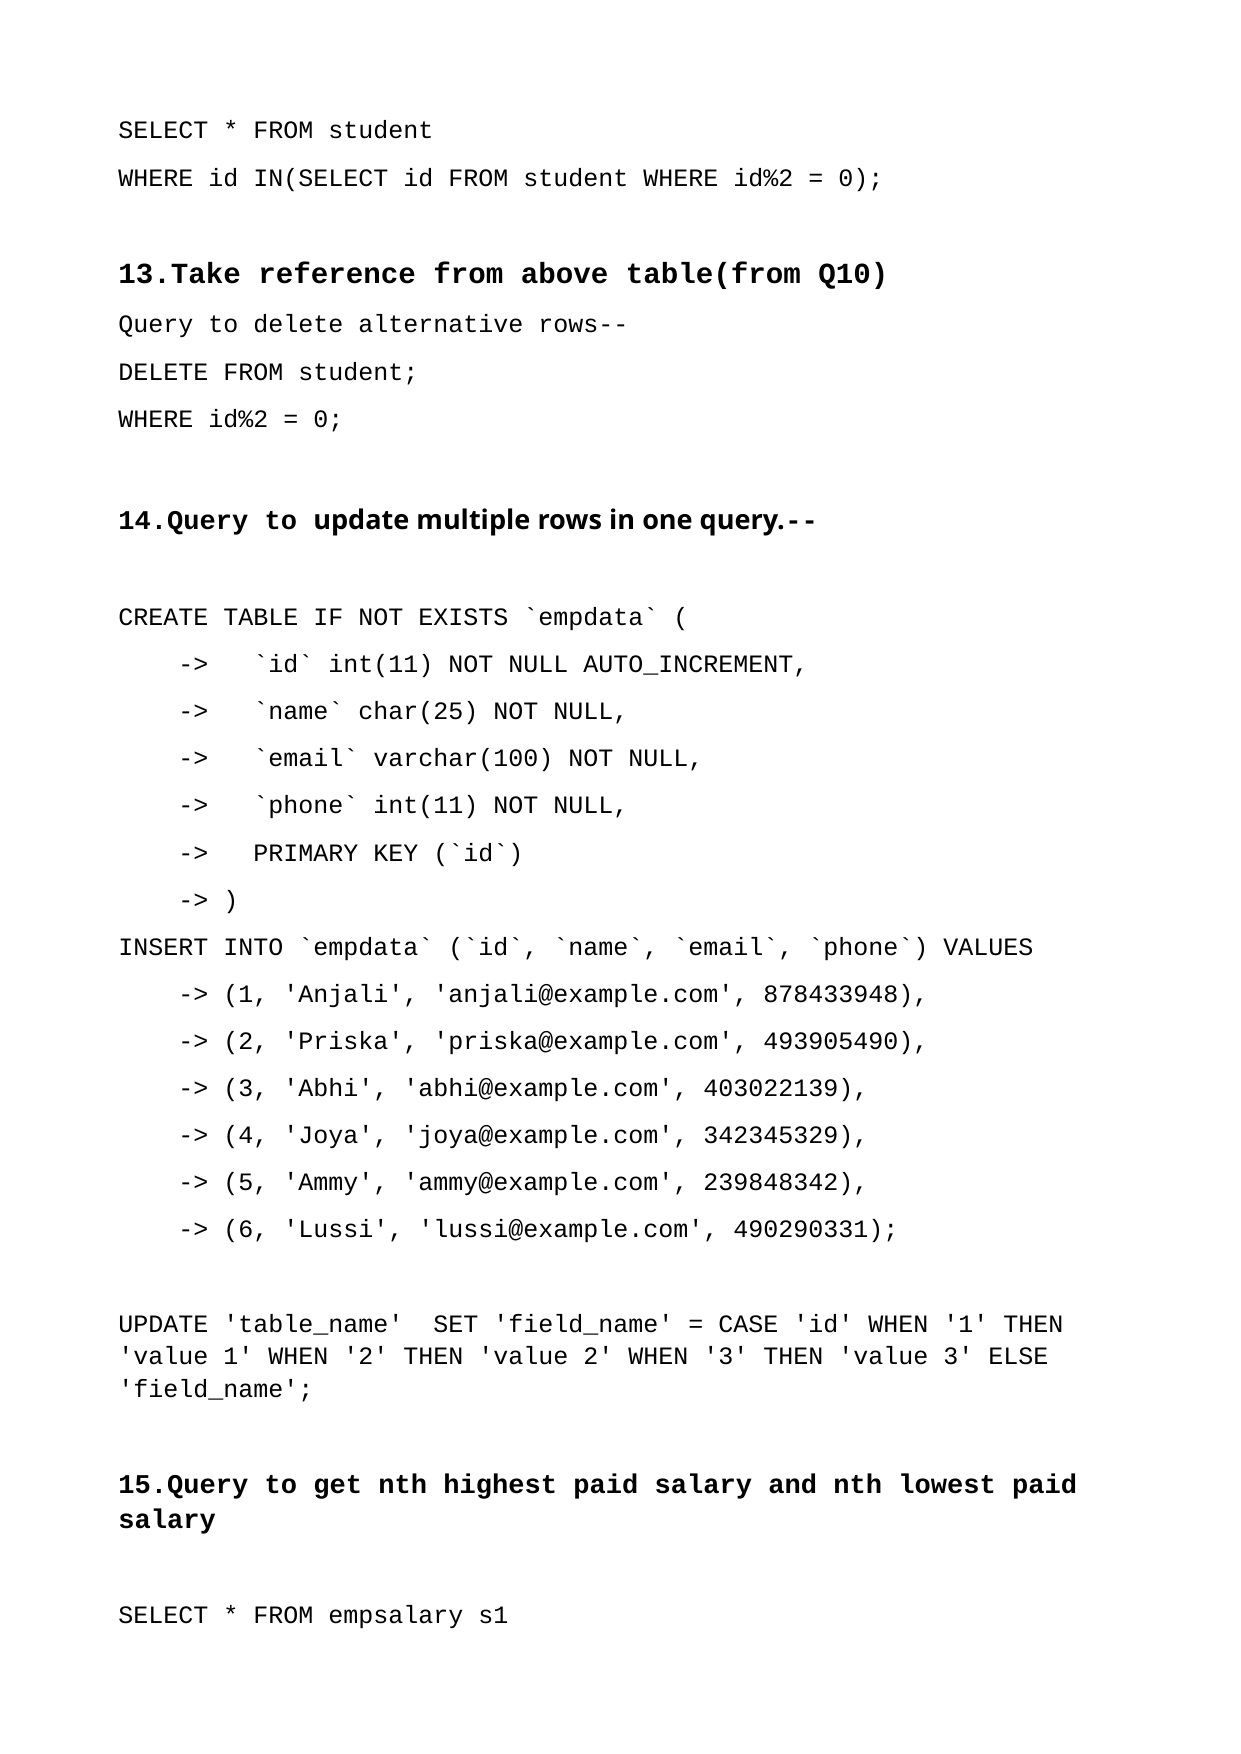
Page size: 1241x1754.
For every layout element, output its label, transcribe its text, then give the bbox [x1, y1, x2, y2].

text -> (2, 'Priska', 'priska@example.com', 493905490), [118, 1028, 1122, 1057]
text Query to delete alternative rows-- [118, 312, 1122, 340]
text -> `id` int(11) NOT NULL AUTO_INCREMENT, [118, 652, 1122, 680]
text -> `name` char(25) NOT NULL, [118, 699, 1122, 727]
text -> (1, 'Anjali', 'anjali@example.com', 878433948), [118, 981, 1122, 1010]
text WHERE id%2 = 0; [118, 406, 1122, 434]
text 15.Query to get nth highest paid salary and nth lowest paid salary [118, 1470, 1122, 1536]
text 13.Take reference from above table(from Q10) [118, 259, 1122, 292]
text WHERE id IN(SELECT id FROM student WHERE id%2 = 0); [118, 165, 1122, 193]
text -> (4, 'Joya', 'joya@example.com', 342345329), [118, 1123, 1122, 1151]
text -> PRIMARY KEY (`id`) [118, 840, 1122, 868]
text INSERT INTO `empdata` (`id`, `name`, `email`, `phone`) VALUES [118, 934, 1122, 963]
text SELECT * FROM empsalary s1 [118, 1603, 1122, 1631]
text -> `email` varchar(100) NOT NULL, [118, 746, 1122, 774]
text -> (6, 'Lussi', 'lussi@example.com', 490290331); [118, 1217, 1122, 1245]
text -> (5, 'Ammy', 'ammy@example.com', 239848342), [118, 1170, 1122, 1198]
text 14.Query to update multiple rows in one query.-- [118, 500, 1122, 537]
text SELECT * FROM student [118, 118, 1122, 146]
text CREATE TABLE IF NOT EXISTS `empdata` ( [118, 605, 1122, 633]
text DELETE FROM student; [118, 359, 1122, 387]
text -> ) [118, 887, 1122, 916]
text -> (3, 'Abhi', 'abhi@example.com', 403022139), [118, 1076, 1122, 1104]
text -> `phone` int(11) NOT NULL, [118, 793, 1122, 821]
text UPDATE 'table_name' SET 'field_name' = CASE 'id' WHEN '1' THEN 'value 1' WHEN '2' THEN 'value 2' WHEN '3' THEN 'value 3' ELSE 'field_name'; [118, 1311, 1122, 1404]
